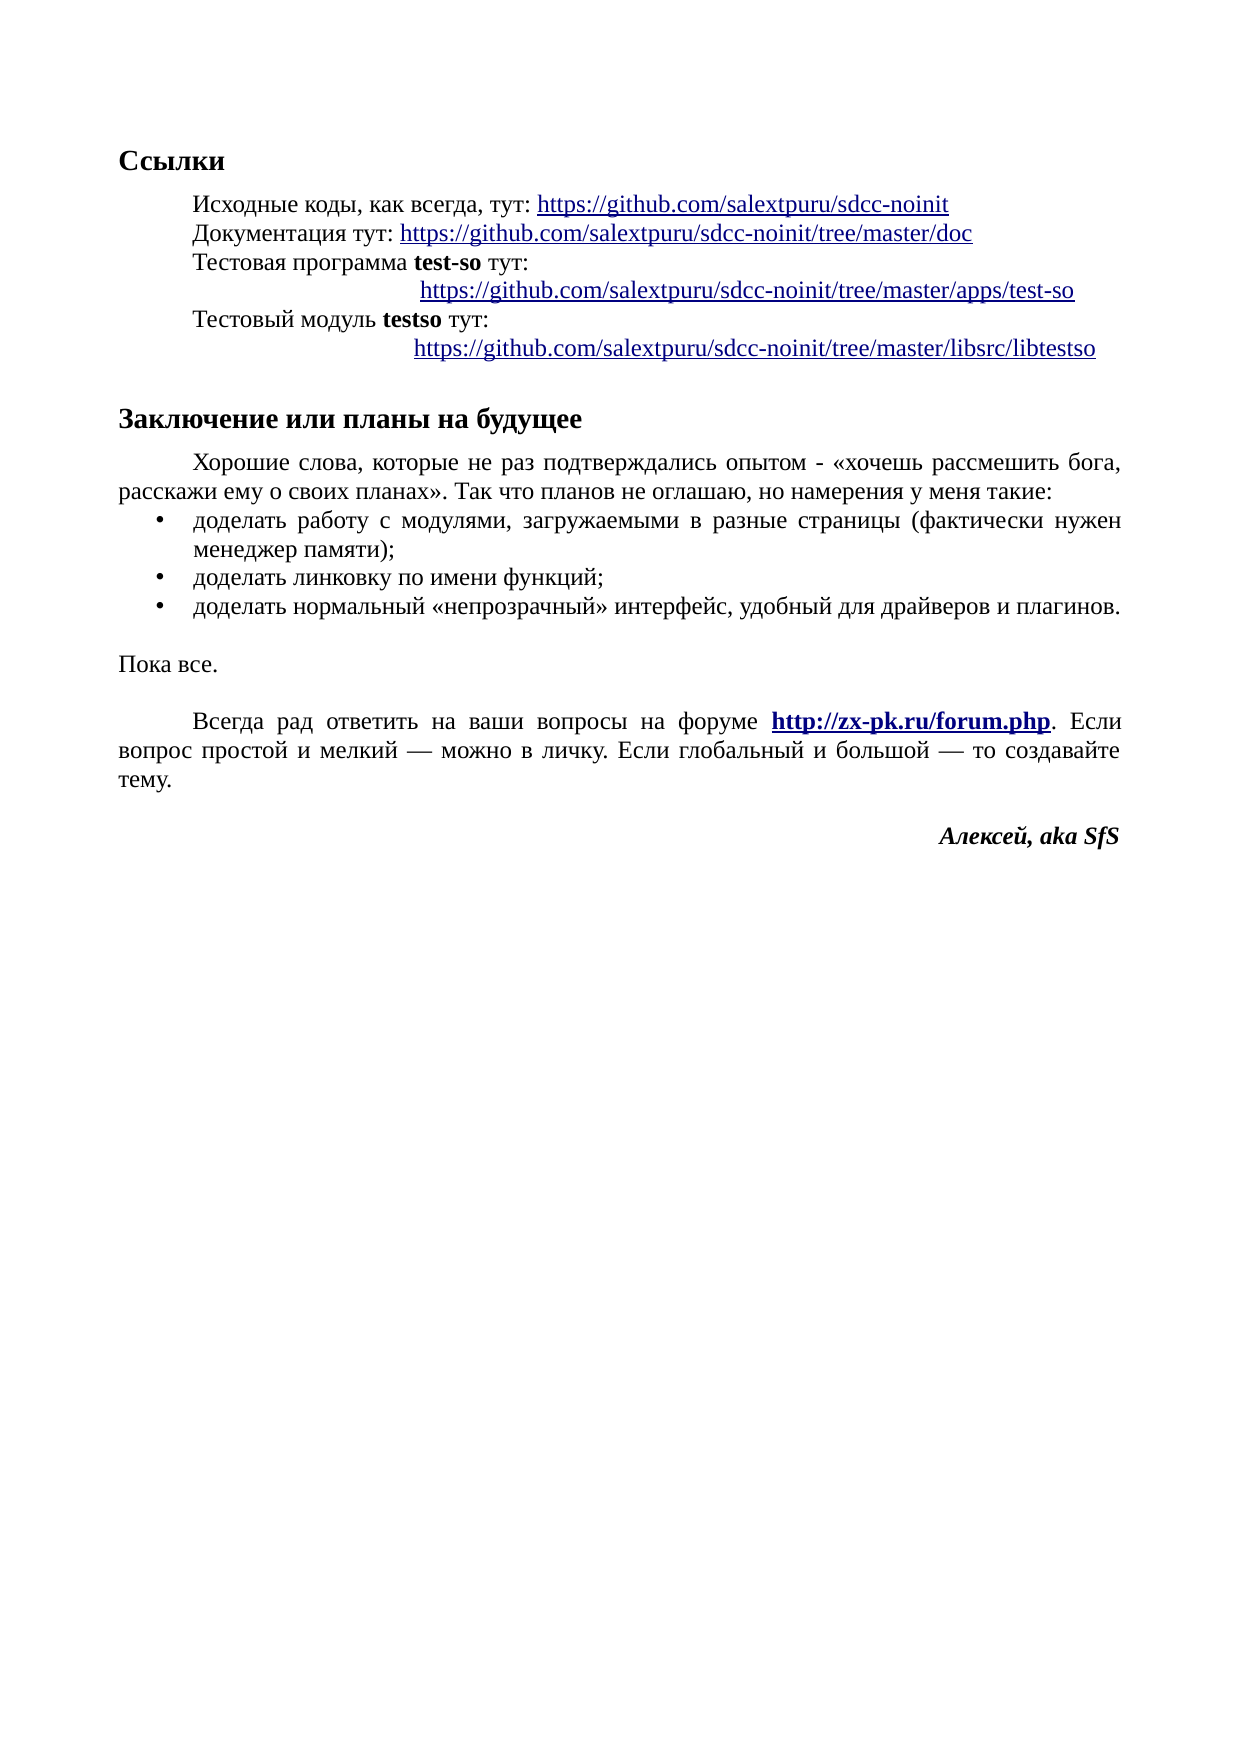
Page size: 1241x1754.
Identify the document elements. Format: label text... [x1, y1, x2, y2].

text Алексей, aka SfS [118, 821, 1122, 850]
text Документация тут: https://github.com/salextpuru/sdcc-noinit/tree/master/doc [118, 218, 1122, 247]
subtitle Ссылки [118, 143, 1122, 177]
text Тестовый модуль testso тут: [118, 304, 1122, 333]
text Исходные коды, как всегда, тут: https://github.com/salextpuru/sdcc-noinit [118, 189, 1122, 218]
list доделать работу с модулями, загружаемыми в разные страницы (фактически нужен менеджер памяти); [156, 505, 1122, 562]
text Пока все. [118, 649, 1122, 677]
text Всегда рад ответить на ваши вопросы на форуме http://zx-pk.ru/forum.php. Если вопрос простой и мелкий — можно в личку. Если глобальный и большой — то создавайте тему. [118, 706, 1122, 792]
list доделать линковку по имени функций; [156, 562, 1122, 591]
text https://github.com/salextpuru/sdcc-noinit/tree/master/libsrc/libtestso [118, 333, 1122, 362]
text Тестовая программа test-so тут: [118, 247, 1122, 275]
list доделать нормальный «непрозрачный» интерфейс, удобный для драйверов и плагинов. [156, 591, 1122, 620]
text https://github.com/salextpuru/sdcc-noinit/tree/master/apps/test-so [118, 275, 1122, 304]
text Хорошие слова, которые не раз подтверждались опытом - «хочешь рассмешить бога, расскажи ему о своих планах». Так что планов не оглашаю, но намерения у меня такие: [118, 447, 1122, 505]
subtitle Заключение или планы на будущее [118, 401, 1122, 435]
